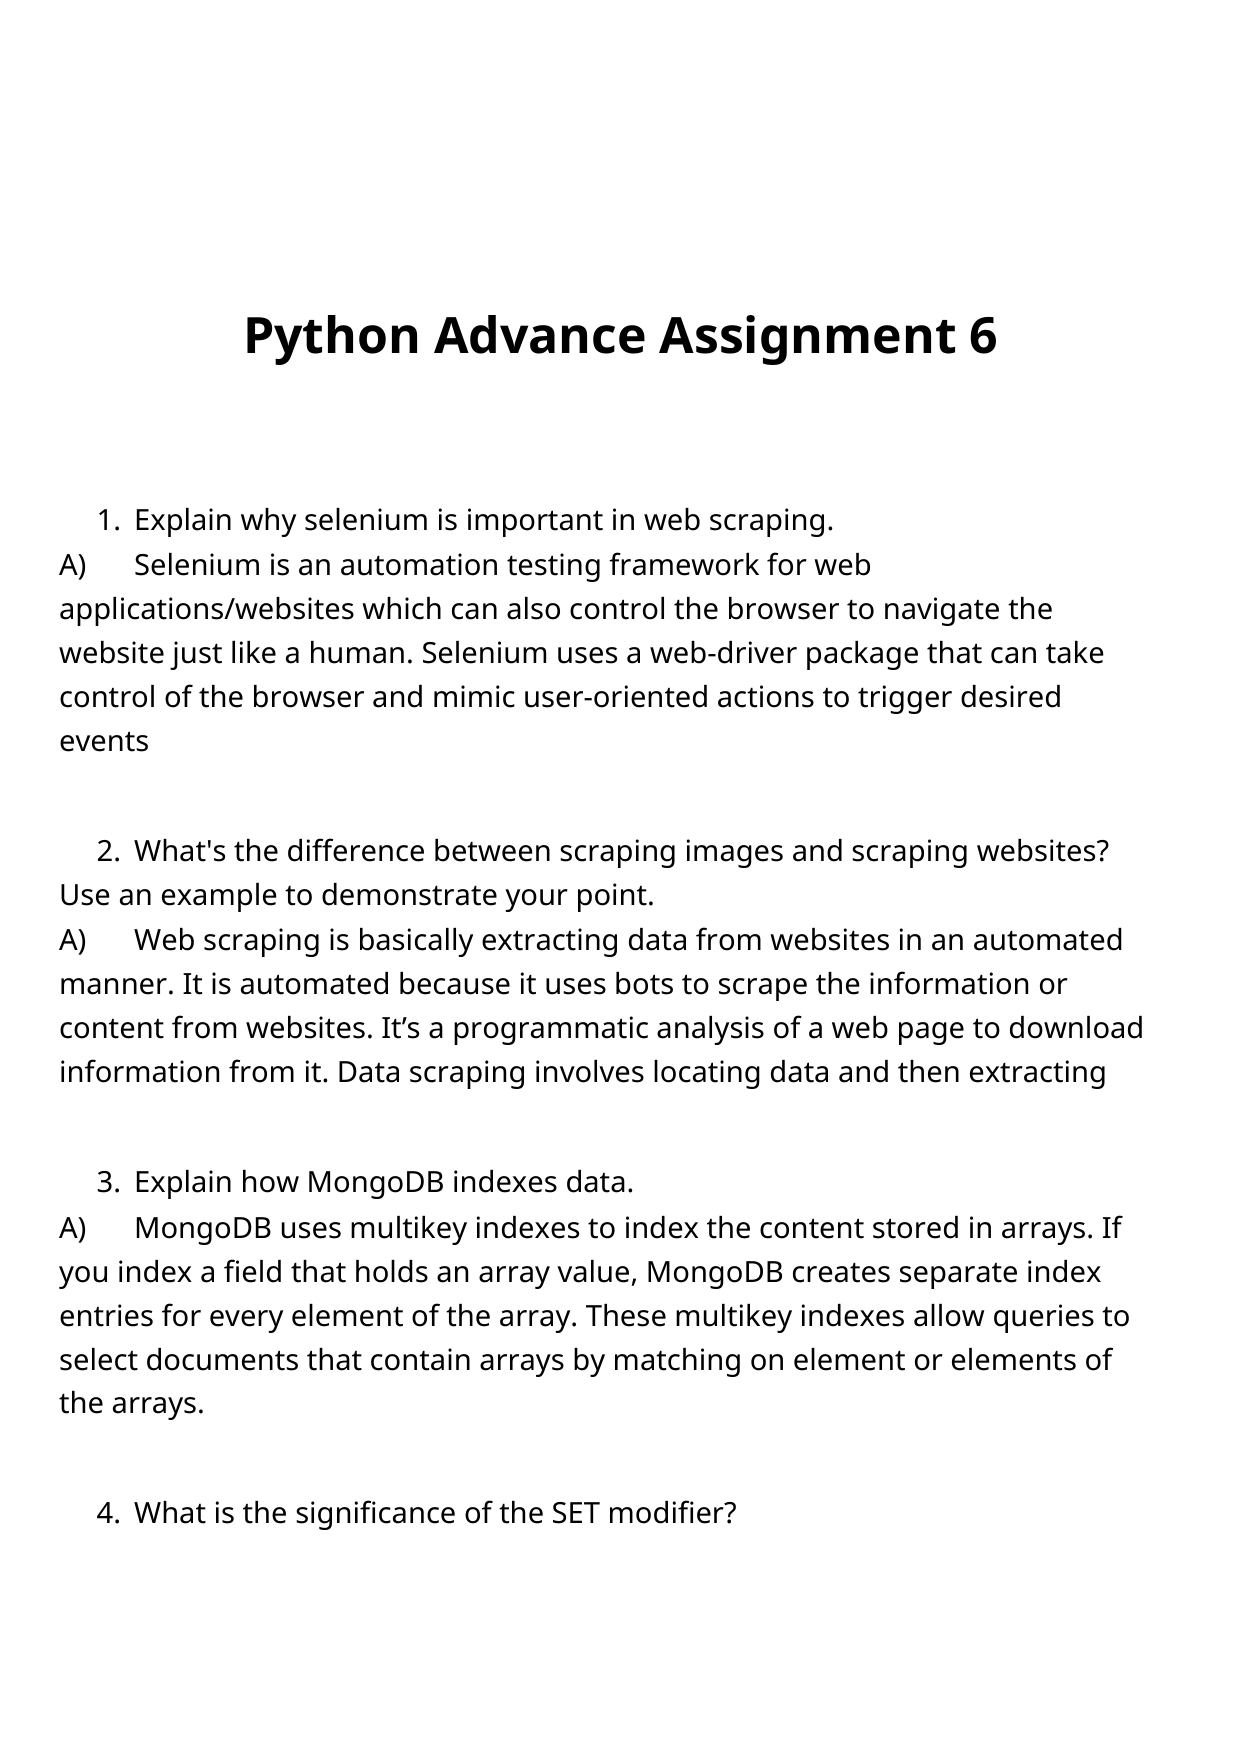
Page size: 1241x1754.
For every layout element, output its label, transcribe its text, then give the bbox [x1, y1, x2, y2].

list Explain why selenium is important in web scraping. [59, 499, 1154, 539]
list What is the significance of the SET modifier? [59, 1492, 1154, 1532]
list Selenium is an automation testing framework for web applications/websites which can also control the browser to navigate the website just like a human. Selenium uses a web-driver package that can take control of the browser and mimic user-oriented actions to trigger desired events [59, 544, 1154, 760]
text Python Advance Assignment 6 [59, 301, 1195, 369]
list MongoDB uses multikey indexes to index the content stored in arrays. If you index a field that holds an array value, MongoDB creates separate index entries for every element of the array. These multikey indexes allow queries to select documents that contain arrays by matching on element or elements of the arrays. [59, 1207, 1154, 1422]
list Explain how MongoDB indexes data. [59, 1162, 1154, 1201]
list What's the difference between scraping images and scraping websites? Use an example to demonstrate your point. [59, 831, 1154, 914]
list Web scraping is basically extracting data from websites in an automated manner. It is automated because it uses bots to scrape the information or content from websites. It’s a programmatic analysis of a web page to download information from it. Data scraping involves locating data and then extracting [59, 919, 1154, 1091]
